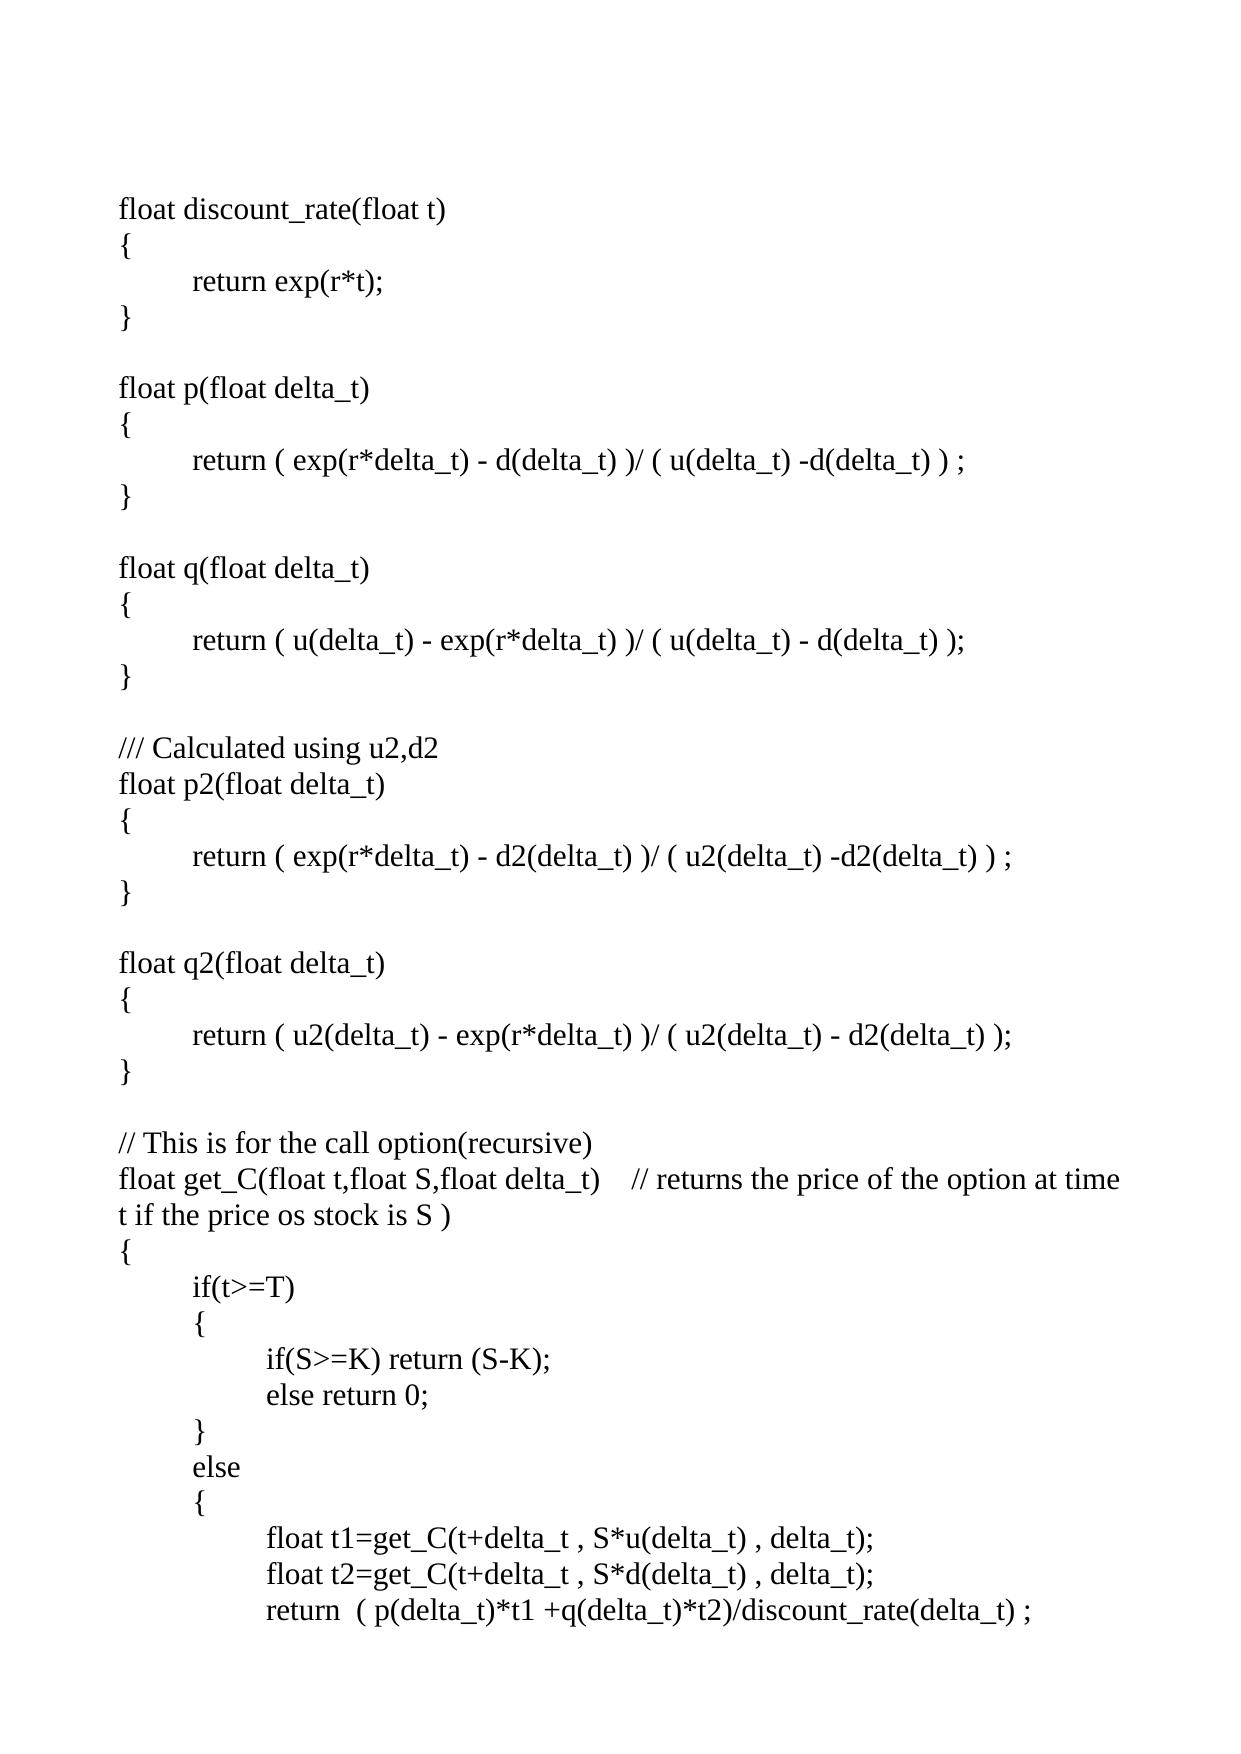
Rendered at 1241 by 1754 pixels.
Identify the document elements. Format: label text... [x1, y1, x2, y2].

text float t1=get_C(t+delta_t , S*u(delta_t) , delta_t); [118, 1520, 1122, 1556]
text } [118, 298, 1122, 334]
text float p2(float delta_t) [118, 765, 1122, 801]
text return exp(r*t); [118, 262, 1122, 298]
text if(S>=K) return (S-K); [118, 1340, 1122, 1376]
text { [118, 1232, 1122, 1268]
text float q(float delta_t) [118, 549, 1122, 585]
text return ( p(delta_t)*t1 +q(delta_t)*t2)/discount_rate(delta_t) ; [118, 1592, 1122, 1627]
text { [118, 1304, 1122, 1340]
text else [118, 1448, 1122, 1484]
text { [118, 1484, 1122, 1520]
text float get_C(float t,float S,float delta_t) // returns the price of the option at time t if the price os stock is S ) [118, 1160, 1122, 1232]
text return ( exp(r*delta_t) - d2(delta_t) )/ ( u2(delta_t) -d2(delta_t) ) ; [118, 837, 1122, 873]
text { [118, 981, 1122, 1017]
text float p(float delta_t) [118, 370, 1122, 406]
text } [118, 657, 1122, 693]
text { [118, 585, 1122, 621]
text /// Calculated using u2,d2 [118, 729, 1122, 765]
text return ( exp(r*delta_t) - d(delta_t) )/ ( u(delta_t) -d(delta_t) ) ; [118, 442, 1122, 477]
text if(t>=T) [118, 1268, 1122, 1304]
text { [118, 801, 1122, 837]
text } [118, 1412, 1122, 1448]
text // This is for the call option(recursive) [118, 1124, 1122, 1160]
text return ( u2(delta_t) - exp(r*delta_t) )/ ( u2(delta_t) - d2(delta_t) ); [118, 1017, 1122, 1052]
text else return 0; [118, 1376, 1122, 1412]
text { [118, 406, 1122, 442]
text } [118, 873, 1122, 909]
text float t2=get_C(t+delta_t , S*d(delta_t) , delta_t); [118, 1556, 1122, 1592]
text } [118, 477, 1122, 513]
text float discount_rate(float t) [118, 190, 1122, 226]
text { [118, 226, 1122, 262]
text return ( u(delta_t) - exp(r*delta_t) )/ ( u(delta_t) - d(delta_t) ); [118, 621, 1122, 657]
text float q2(float delta_t) [118, 945, 1122, 981]
text } [118, 1052, 1122, 1088]
